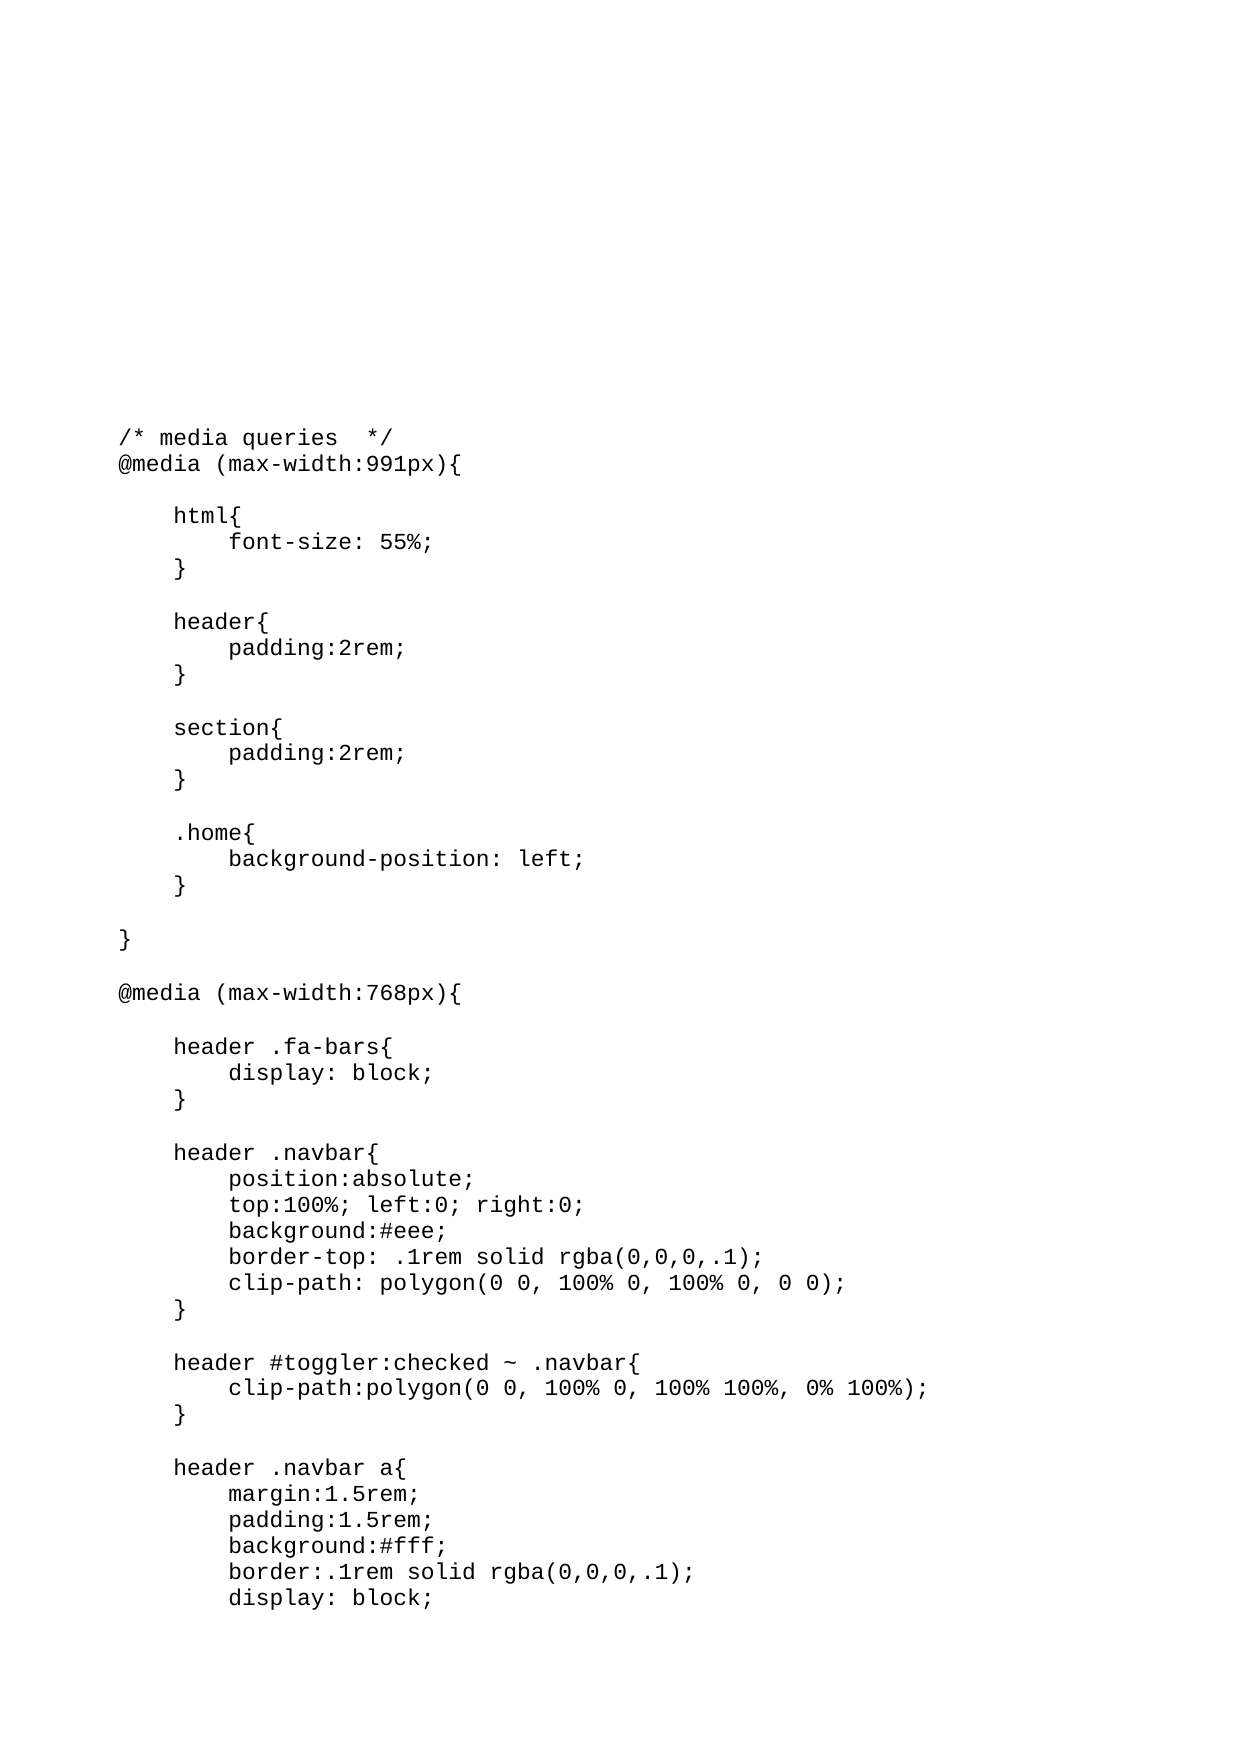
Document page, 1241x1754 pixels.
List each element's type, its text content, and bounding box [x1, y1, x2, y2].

text font-size: 55%; [118, 530, 1122, 556]
text display: block; [118, 1061, 1122, 1087]
text padding:2rem; [118, 636, 1122, 662]
text header .navbar{ [118, 1141, 1122, 1167]
text } [118, 1297, 1122, 1323]
text } [118, 873, 1122, 899]
text header #toggler:checked ~ .navbar{ [118, 1351, 1122, 1377]
text header{ [118, 610, 1122, 636]
text header .fa-bars{ [118, 1035, 1122, 1061]
text clip-path:polygon(0 0, 100% 0, 100% 100%, 0% 100%); [118, 1377, 1122, 1403]
text } [118, 556, 1122, 582]
text /* media queries */ [118, 426, 1122, 452]
text } [118, 927, 1122, 953]
text border:.1rem solid rgba(0,0,0,.1); [118, 1560, 1122, 1586]
text } [118, 1403, 1122, 1429]
text } [118, 662, 1122, 688]
text border-top: .1rem solid rgba(0,0,0,.1); [118, 1245, 1122, 1271]
text } [118, 768, 1122, 794]
text @media (max-width:991px){ [118, 452, 1122, 478]
text background:#fff; [118, 1534, 1122, 1560]
text padding:2rem; [118, 742, 1122, 768]
text header .navbar a{ [118, 1457, 1122, 1483]
text padding:1.5rem; [118, 1508, 1122, 1534]
text top:100%; left:0; right:0; [118, 1193, 1122, 1219]
text section{ [118, 716, 1122, 742]
text @media (max-width:768px){ [118, 981, 1122, 1007]
text .home{ [118, 822, 1122, 848]
text display: block; [118, 1586, 1122, 1612]
text clip-path: polygon(0 0, 100% 0, 100% 0, 0 0); [118, 1271, 1122, 1297]
text background:#eee; [118, 1219, 1122, 1245]
text } [118, 1087, 1122, 1113]
text html{ [118, 504, 1122, 530]
text margin:1.5rem; [118, 1483, 1122, 1508]
text background-position: left; [118, 848, 1122, 873]
text position:absolute; [118, 1167, 1122, 1193]
